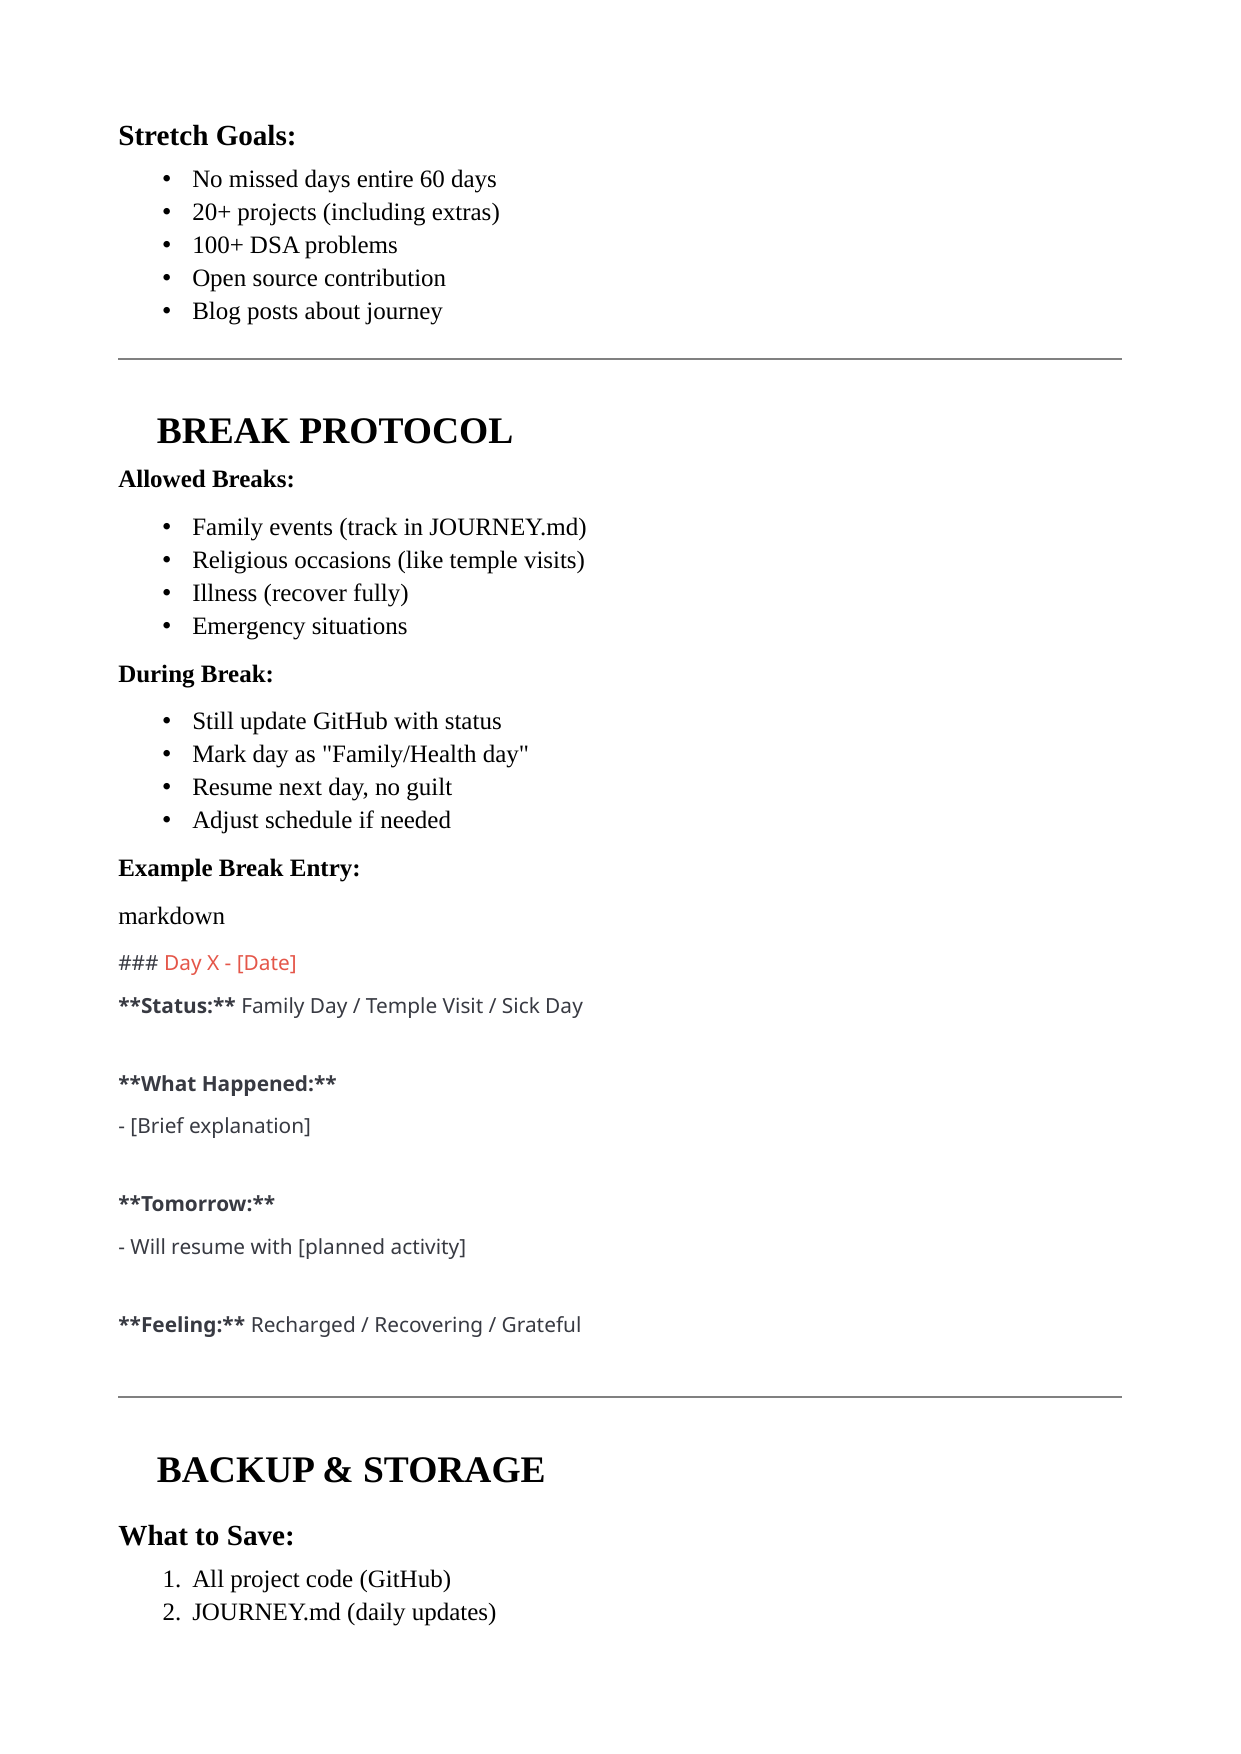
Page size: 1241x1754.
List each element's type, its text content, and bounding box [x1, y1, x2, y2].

list Resume next day, no guilt [162, 772, 1122, 801]
text **Tomorrow:** [118, 1189, 1122, 1218]
text Allowed Breaks: [118, 464, 1122, 493]
subtitle Stretch Goals: [118, 118, 1122, 152]
text - [Brief explanation] [118, 1112, 1122, 1140]
list Emergency situations [162, 611, 1122, 640]
text - Will resume with [planned activity] [118, 1232, 1122, 1261]
list No missed days entire 60 days [162, 164, 1122, 193]
list Blog posts about journey [162, 296, 1122, 325]
text **What Happened:** [118, 1069, 1122, 1097]
text **Status:** Family Day / Temple Visit / Sick Day [118, 991, 1122, 1019]
subtitle What to Save: [118, 1518, 1122, 1551]
list Family events (track in JOURNEY.md) [162, 512, 1122, 541]
text markdown [118, 901, 1122, 929]
text During Break: [118, 659, 1122, 688]
text Example Break Entry: [118, 853, 1122, 882]
text ### Day X - [Date] [118, 948, 1122, 977]
subtitle 🚨 BREAK PROTOCOL [118, 409, 1122, 452]
list Still update GitHub with status [162, 706, 1122, 735]
list 20+ projects (including extras) [162, 197, 1122, 226]
list Illness (recover fully) [162, 578, 1122, 607]
list All project code (GitHub) [162, 1564, 1122, 1592]
list 100+ DSA problems [162, 230, 1122, 259]
list Open source contribution [162, 263, 1122, 292]
list Religious occasions (like temple visits) [162, 545, 1122, 574]
list Adjust schedule if needed [162, 806, 1122, 834]
list JOURNEY.md (daily updates) [162, 1597, 1122, 1625]
text **Feeling:** Recharged / Recovering / Grateful [118, 1310, 1122, 1339]
subtitle 💾 BACKUP & STORAGE [118, 1447, 1122, 1491]
list Mark day as "Family/Health day" [162, 739, 1122, 768]
